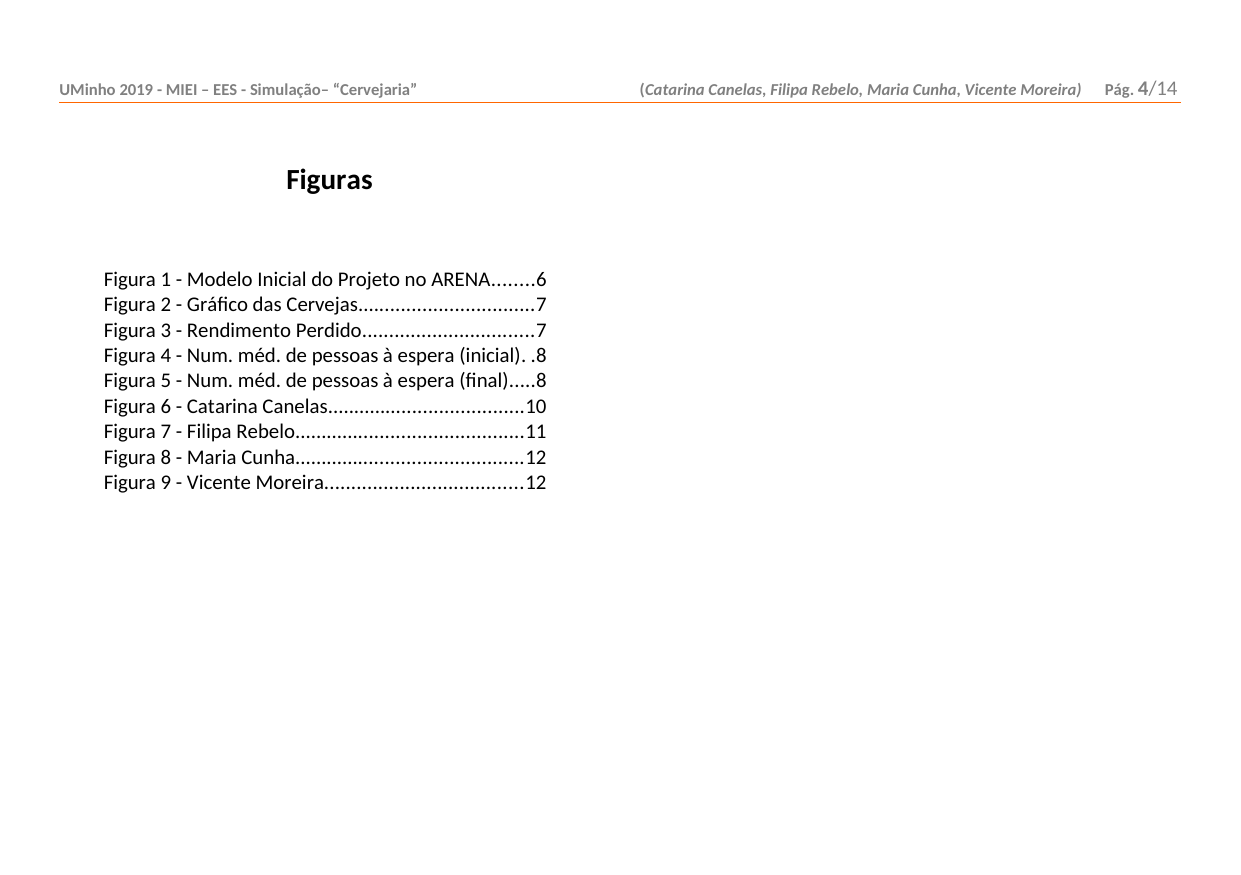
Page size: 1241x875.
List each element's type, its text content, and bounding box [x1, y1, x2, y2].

text Figura 2 - Gráfico das Cervejas 7 [103, 291, 546, 317]
text Figuras [59, 161, 599, 196]
text Figura 4 - Num. méd. de pessoas à espera (inicial) 8 [103, 342, 546, 368]
text Figura 6 - Catarina Canelas 10 [103, 393, 546, 418]
text Figura 7 - Filipa Rebelo 11 [103, 418, 546, 444]
text Figura 5 - Num. méd. de pessoas à espera (final) 8 [103, 368, 546, 393]
text Figura 8 - Maria Cunha 12 [103, 444, 546, 469]
text Figura 9 - Vicente Moreira 12 [103, 469, 546, 495]
text Figura 1 - Modelo Inicial do Projeto no ARENA 6 [103, 266, 546, 291]
text Figura 3 - Rendimento Perdido 7 [103, 317, 546, 342]
